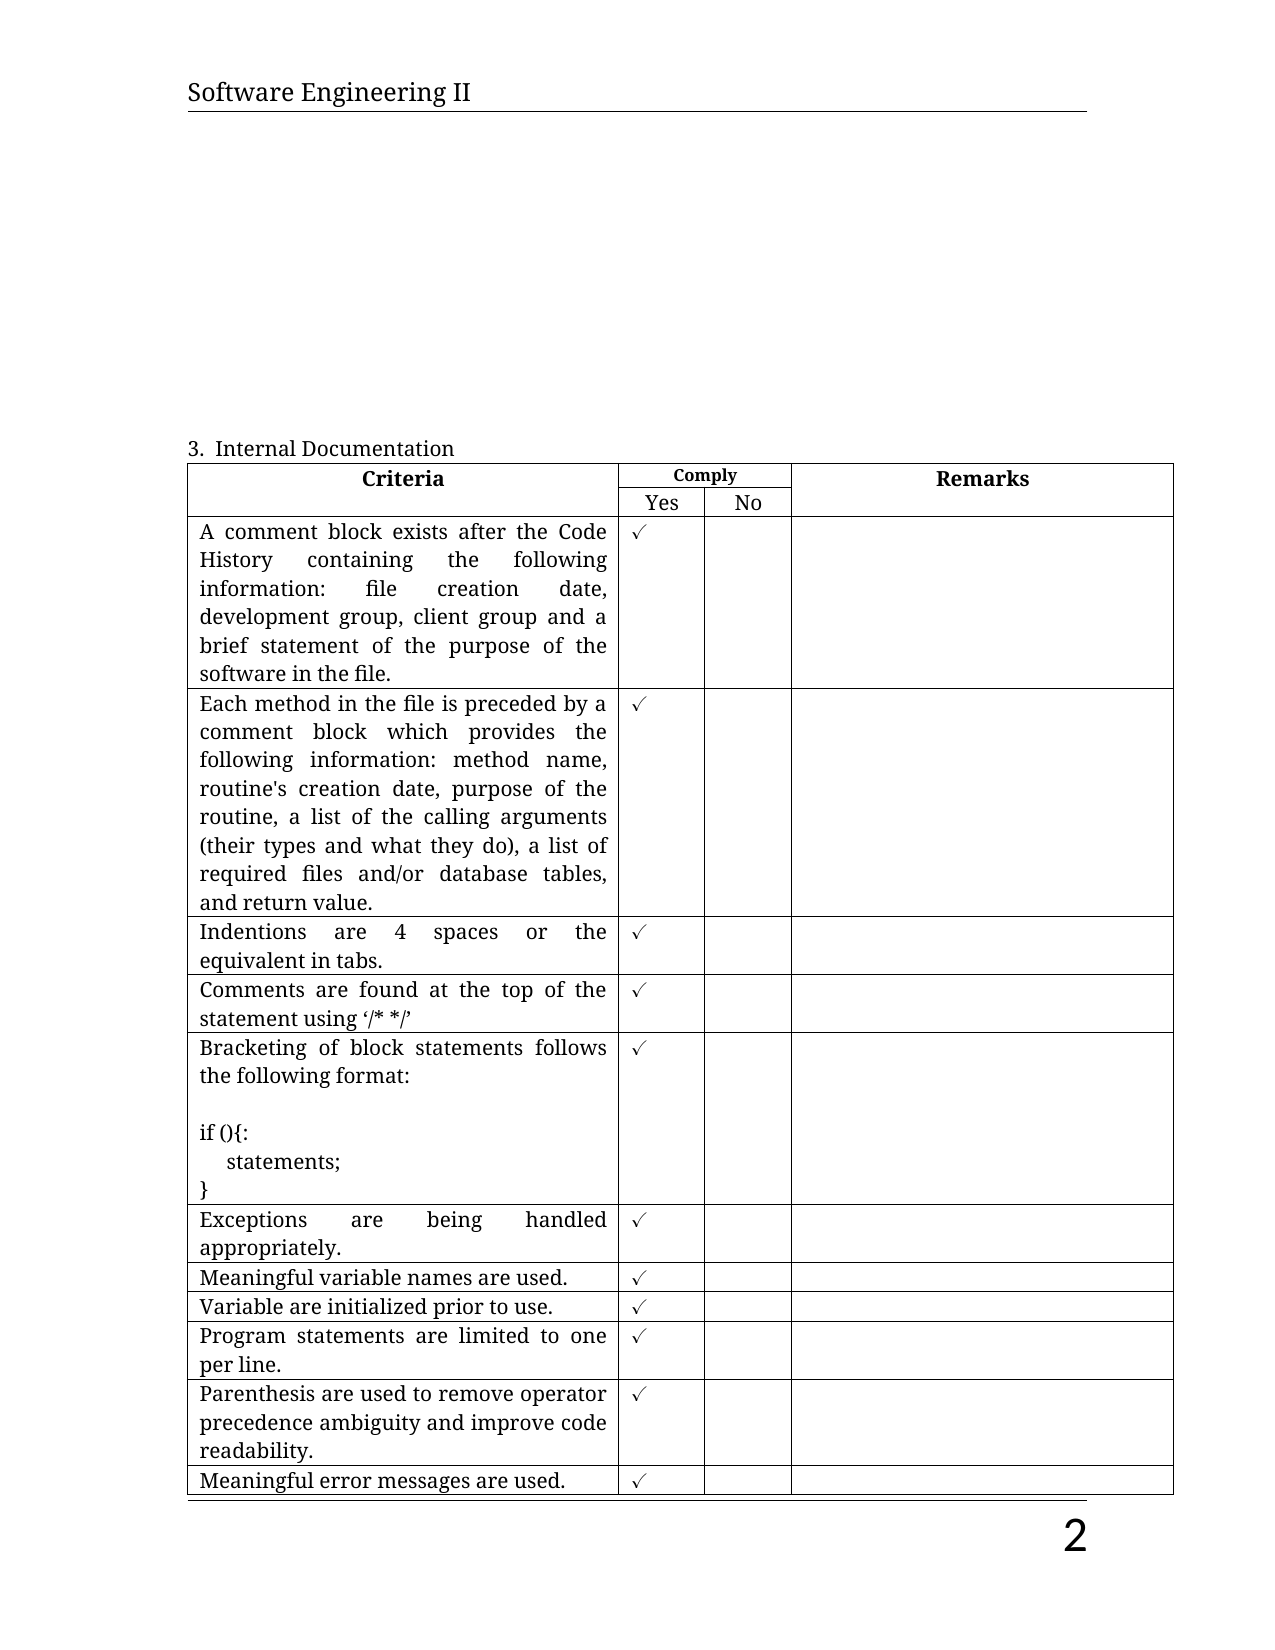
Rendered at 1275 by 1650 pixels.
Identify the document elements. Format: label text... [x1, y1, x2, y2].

table_header Criteria [188, 464, 618, 516]
table_header Comply [619, 464, 791, 487]
table_cell ✓ [619, 1205, 704, 1262]
table_cell Program statements are limited to one per line. [188, 1322, 618, 1378]
table_cell [705, 1466, 791, 1494]
table_cell [792, 1292, 1173, 1321]
table_cell Comments are found at the top of the statement using ‘/* */’ [188, 975, 618, 1032]
table_cell [705, 1380, 791, 1465]
table_cell [792, 975, 1173, 1032]
table_cell ✓ [619, 1263, 704, 1291]
table_cell Variable are initialized prior to use. [188, 1292, 618, 1321]
table_cell Meaningful error messages are used. [188, 1466, 618, 1494]
table_cell [792, 689, 1173, 916]
table_cell [705, 1033, 791, 1204]
table_cell ✓ [619, 975, 704, 1032]
table_cell ✓ [619, 1292, 704, 1321]
table_cell Each method in the file is preceded by a comment block which provides the following information: method name, routine's creation date, purpose of the routine, a list of the calling arguments (their types and what they do), a list of required files and/or database tables, and return value. [188, 689, 618, 916]
table_header Remarks [792, 464, 1173, 516]
table_cell [705, 1205, 791, 1262]
table_cell Yes [619, 488, 704, 516]
table_cell [705, 975, 791, 1032]
table_cell Meaningful variable names are used. [188, 1263, 618, 1291]
table_cell [792, 1033, 1173, 1204]
table_cell Bracketing of block statements follows the following format: if (){: statements; } [188, 1033, 618, 1204]
table_cell Indentions are 4 spaces or the equivalent in tabs. [188, 917, 618, 974]
table_cell ✓ [619, 1033, 704, 1204]
text 3. Internal Documentation [187, 434, 1087, 463]
table_cell [705, 1263, 791, 1291]
table_cell [705, 517, 791, 688]
table_cell ✓ [619, 1322, 704, 1378]
table_cell [705, 1292, 791, 1321]
table_cell ✓ [619, 689, 704, 916]
table_cell [705, 917, 791, 974]
table_cell No [705, 488, 791, 516]
table_cell [792, 1205, 1173, 1262]
table_cell [792, 1322, 1173, 1378]
table_cell [792, 1466, 1173, 1494]
table_cell [792, 1380, 1173, 1465]
table_cell Parenthesis are used to remove operator precedence ambiguity and improve code readability. [188, 1380, 618, 1465]
table_cell [792, 917, 1173, 974]
table_cell [705, 1322, 791, 1378]
table_cell [792, 1263, 1173, 1291]
table_cell ✓ [619, 917, 704, 974]
table_cell [705, 689, 791, 916]
table_cell ✓ [619, 517, 704, 688]
table_cell ✓ [619, 1466, 704, 1494]
table_cell A comment block exists after the Code History containing the following information: file creation date, development group, client group and a brief statement of the purpose of the software in the file. [188, 517, 618, 688]
table_cell [792, 517, 1173, 688]
table_cell ✓ [619, 1380, 704, 1465]
table_cell Exceptions are being handled appropriately. [188, 1205, 618, 1262]
